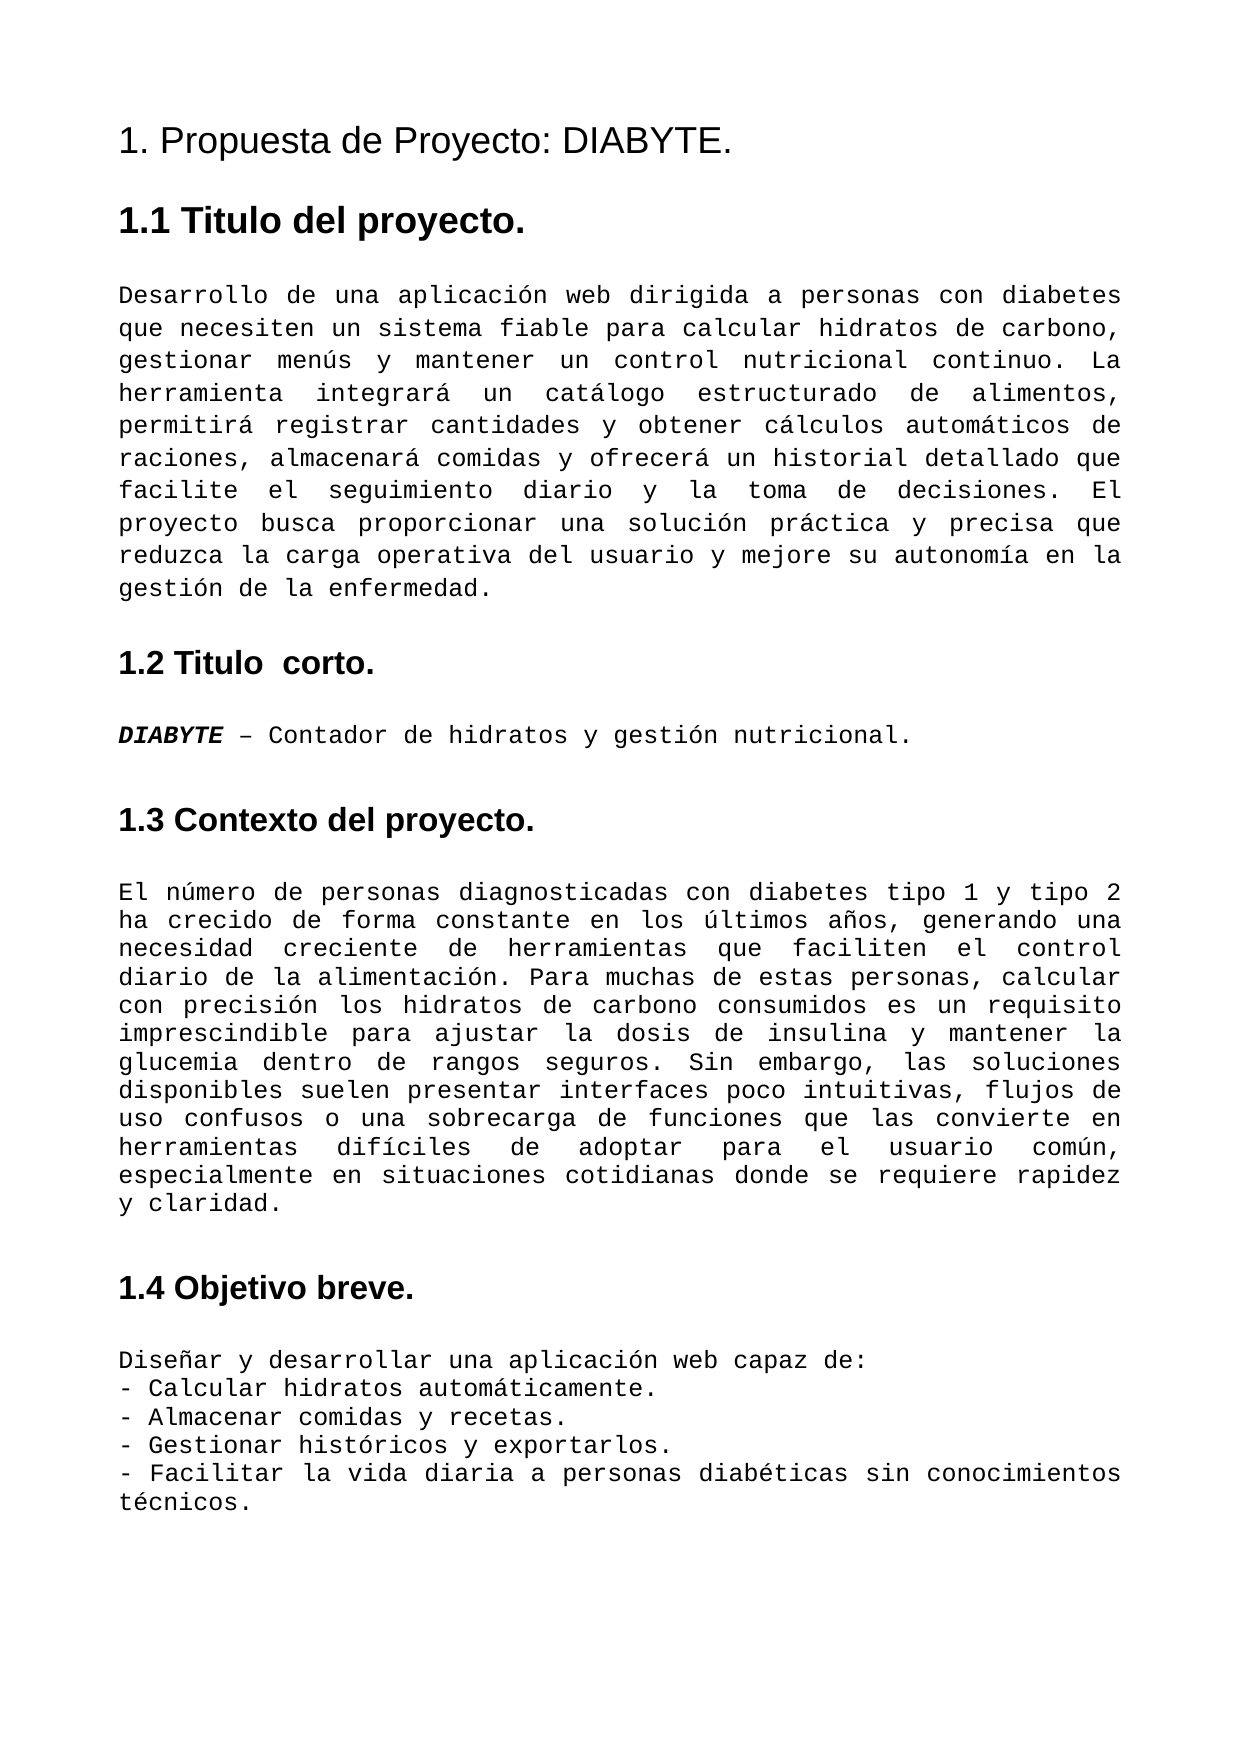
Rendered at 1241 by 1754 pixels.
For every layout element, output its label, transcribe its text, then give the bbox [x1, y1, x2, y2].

subtitle 1.3 Contexto del proyecto. [118, 800, 1122, 838]
text - Facilitar la vida diaria a personas diabéticas sin conocimientos técnicos. [118, 1461, 1122, 1518]
text - Gestionar históricos y exportarlos. [118, 1433, 1122, 1461]
subtitle 1. Propuesta de Proyecto: DIABYTE. [118, 118, 1122, 161]
subtitle 1.2 Titulo corto. [118, 643, 1122, 682]
subtitle 1.4 Objetivo breve. [118, 1268, 1122, 1307]
subtitle 1.1 Titulo del proyecto. [118, 199, 1122, 242]
text - Calcular hidratos automáticamente. [118, 1376, 1122, 1404]
text DIABYTE – Contador de hidratos y gestión nutricional. [118, 722, 1122, 751]
text - Almacenar comidas y recetas. [118, 1404, 1122, 1433]
text Desarrollo de una aplicación web dirigida a personas con diabetes que necesiten un sistema fiable para calcular hidratos de carbono, gestionar menús y mantener un control nutricional continuo. La herramienta integrará un catálogo estructurado de alimentos, permitirá registrar cantidades y obtener cálculos automáticos de raciones, almacenará comidas y ofrecerá un historial detallado que facilite el seguimiento diario y la toma de decisiones. El proyecto busca proporcionar una solución práctica y precisa que reduzca la carga operativa del usuario y mejore su autonomía en la gestión de la enfermedad. [118, 283, 1122, 603]
text Diseñar y desarrollar una aplicación web capaz de: [118, 1348, 1122, 1376]
text El número de personas diagnosticadas con diabetes tipo 1 y tipo 2 ha crecido de forma constante en los últimos años, generando una necesidad creciente de herramientas que faciliten el control diario de la alimentación. Para muchas de estas personas, calcular con precisión los hidratos de carbono consumidos es un requisito imprescindible para ajustar la dosis de insulina y mantener la glucemia dentro de rangos seguros. Sin embargo, las soluciones disponibles suelen presentar interfaces poco intuitivas, flujos de uso confusos o una sobrecarga de funciones que las convierte en herramientas difíciles de adoptar para el usuario común, especialmente en situaciones cotidianas donde se requiere rapidez y claridad. [118, 879, 1122, 1219]
